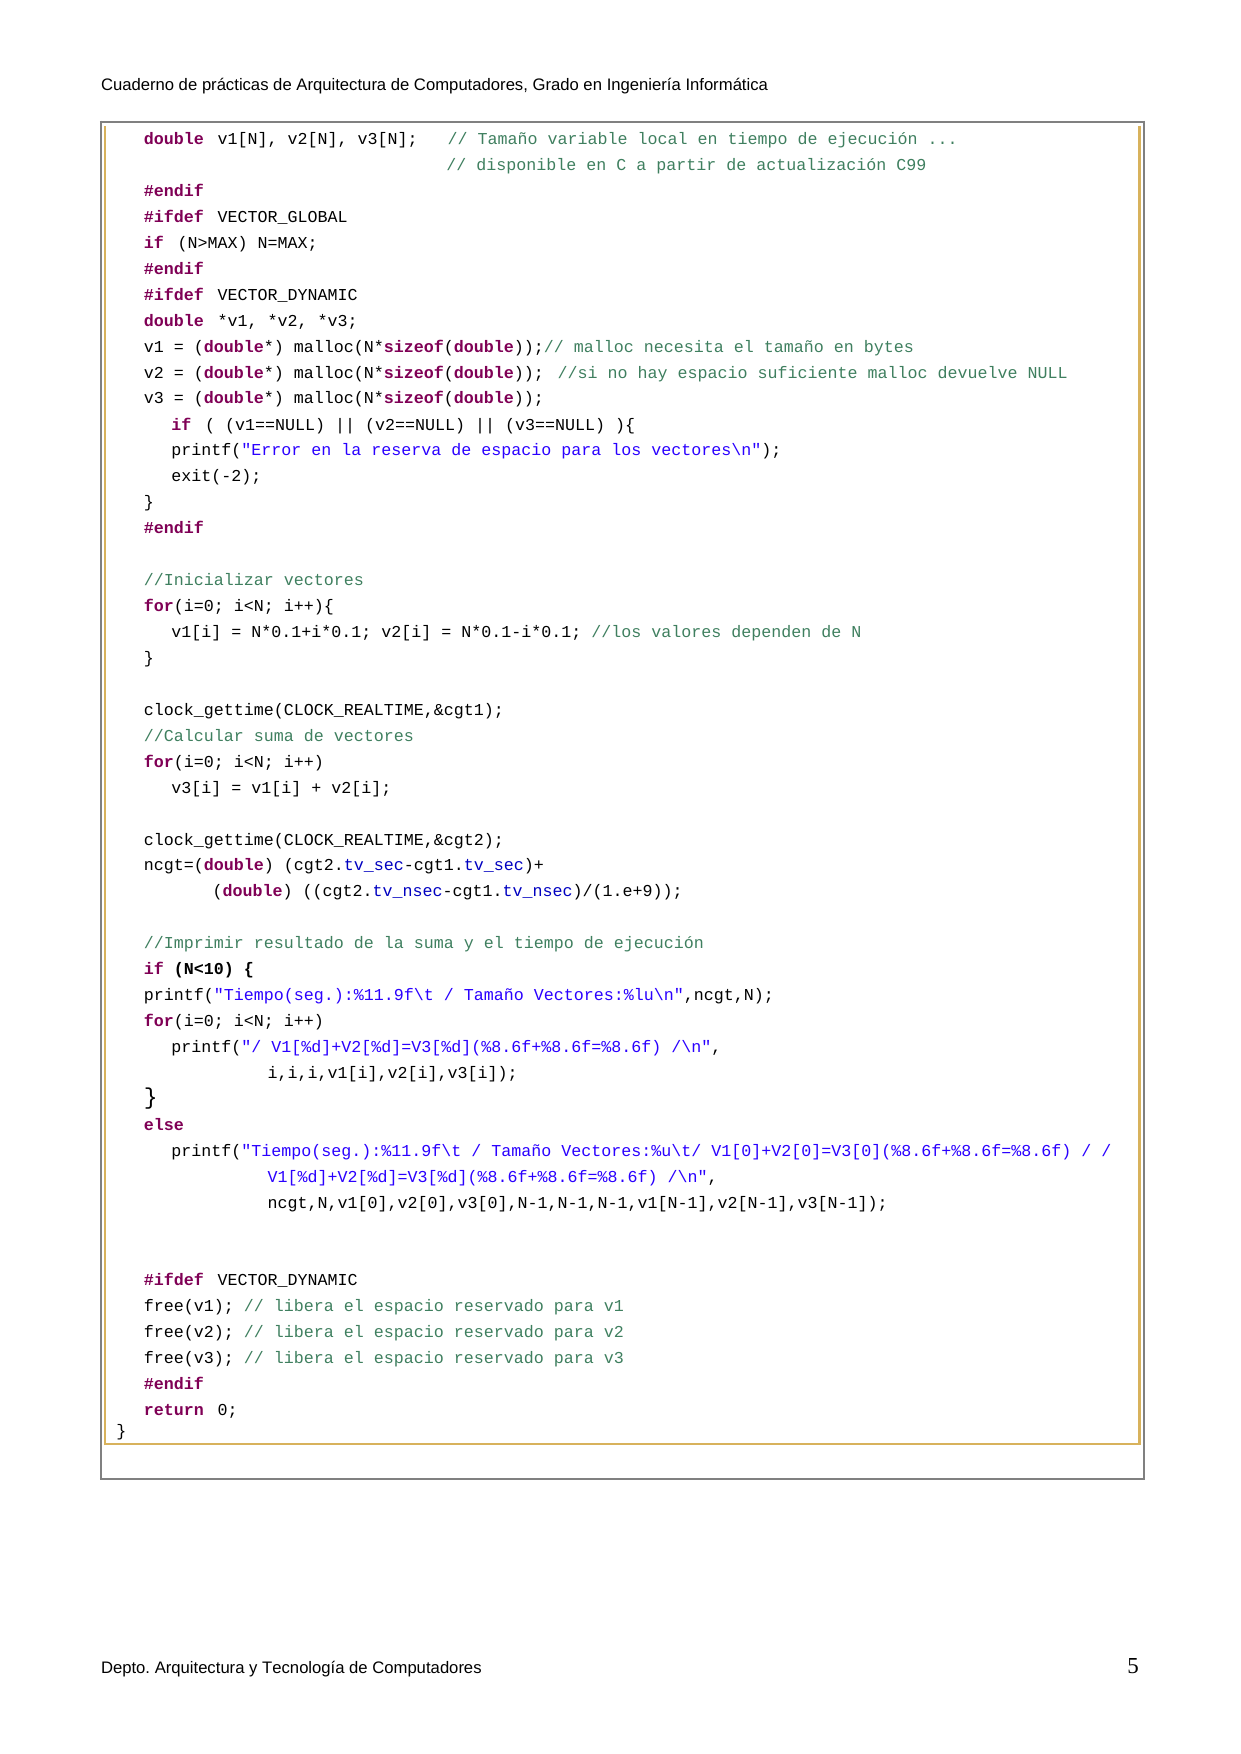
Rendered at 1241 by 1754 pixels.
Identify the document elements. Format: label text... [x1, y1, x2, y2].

table_cell double v1[N], v2[N], v3[N]; // Tamaño variable local en tiempo de ejecución ... // disponible en C a partir de actualización C99 #endif #ifdef VECTOR_GLOBAL if (N>MAX) N=MAX; #endif #ifdef VECTOR_DYNAMIC double *v1, *v2, *v3; v1 = (double*) malloc(N*sizeof(double));// malloc necesita el tamaño en bytes v2 = (double*) malloc(N*sizeof(double)); //si no hay espacio suficiente malloc devuelve NULL v3 = (double*) malloc(N*sizeof(double)); if ( (v1==NULL) || (v2==NULL) || (v3==NULL) ){ printf("Error en la reserva de espacio para los vectores\n"); exit(-2); } #endif //Inicializar vectores for(i=0; i<N; i++){ v1[i] = N*0.1+i*0.1; v2[i] = N*0.1-i*0.1; //los valores dependen de N } clock_gettime(CLOCK_REALTIME,&cgt1); //Calcular suma de vectores for(i=0; i<N; i++) v3[i] = v1[i] + v2[i]; clock_gettime(CLOCK_REALTIME,&cgt2); ncgt=(double) (cgt2.tv_sec-cgt1.tv_sec)+ (double) ((cgt2.tv_nsec-cgt1.tv_nsec)/(1.e+9)); //Imprimir resultado de la suma y el tiempo de ejecución if (N<10) { printf("Tiempo(seg.):%11.9f\t / Tamaño Vectores:%lu\n",ncgt,N); for(i=0; i<N; i++) printf("/ V1[%d]+V2[%d]=V3[%d](%8.6f+%8.6f=%8.6f) /\n", i,i,i,v1[i],v2[i],v3[i]); } else printf("Tiempo(seg.):%11.9f\t / Tamaño Vectores:%u\t/ V1[0]+V2[0]=V3[0](%8.6f+%8.6f=%8.6f) / / V1[%d]+V2[%d]=V3[%d](%8.6f+%8.6f=%8.6f) /\n", ncgt,N,v1[0],v2[0],v3[0],N-1,N-1,N-1,v1[N-1],v2[N-1],v3[N-1]); #ifdef VECTOR_DYNAMIC free(v1); // libera el espacio reservado para v1 free(v2); // libera el espacio reservado para v2 free(v3); // libera el espacio reservado para v3 #endif return 0; } [102, 123, 1143, 1478]
